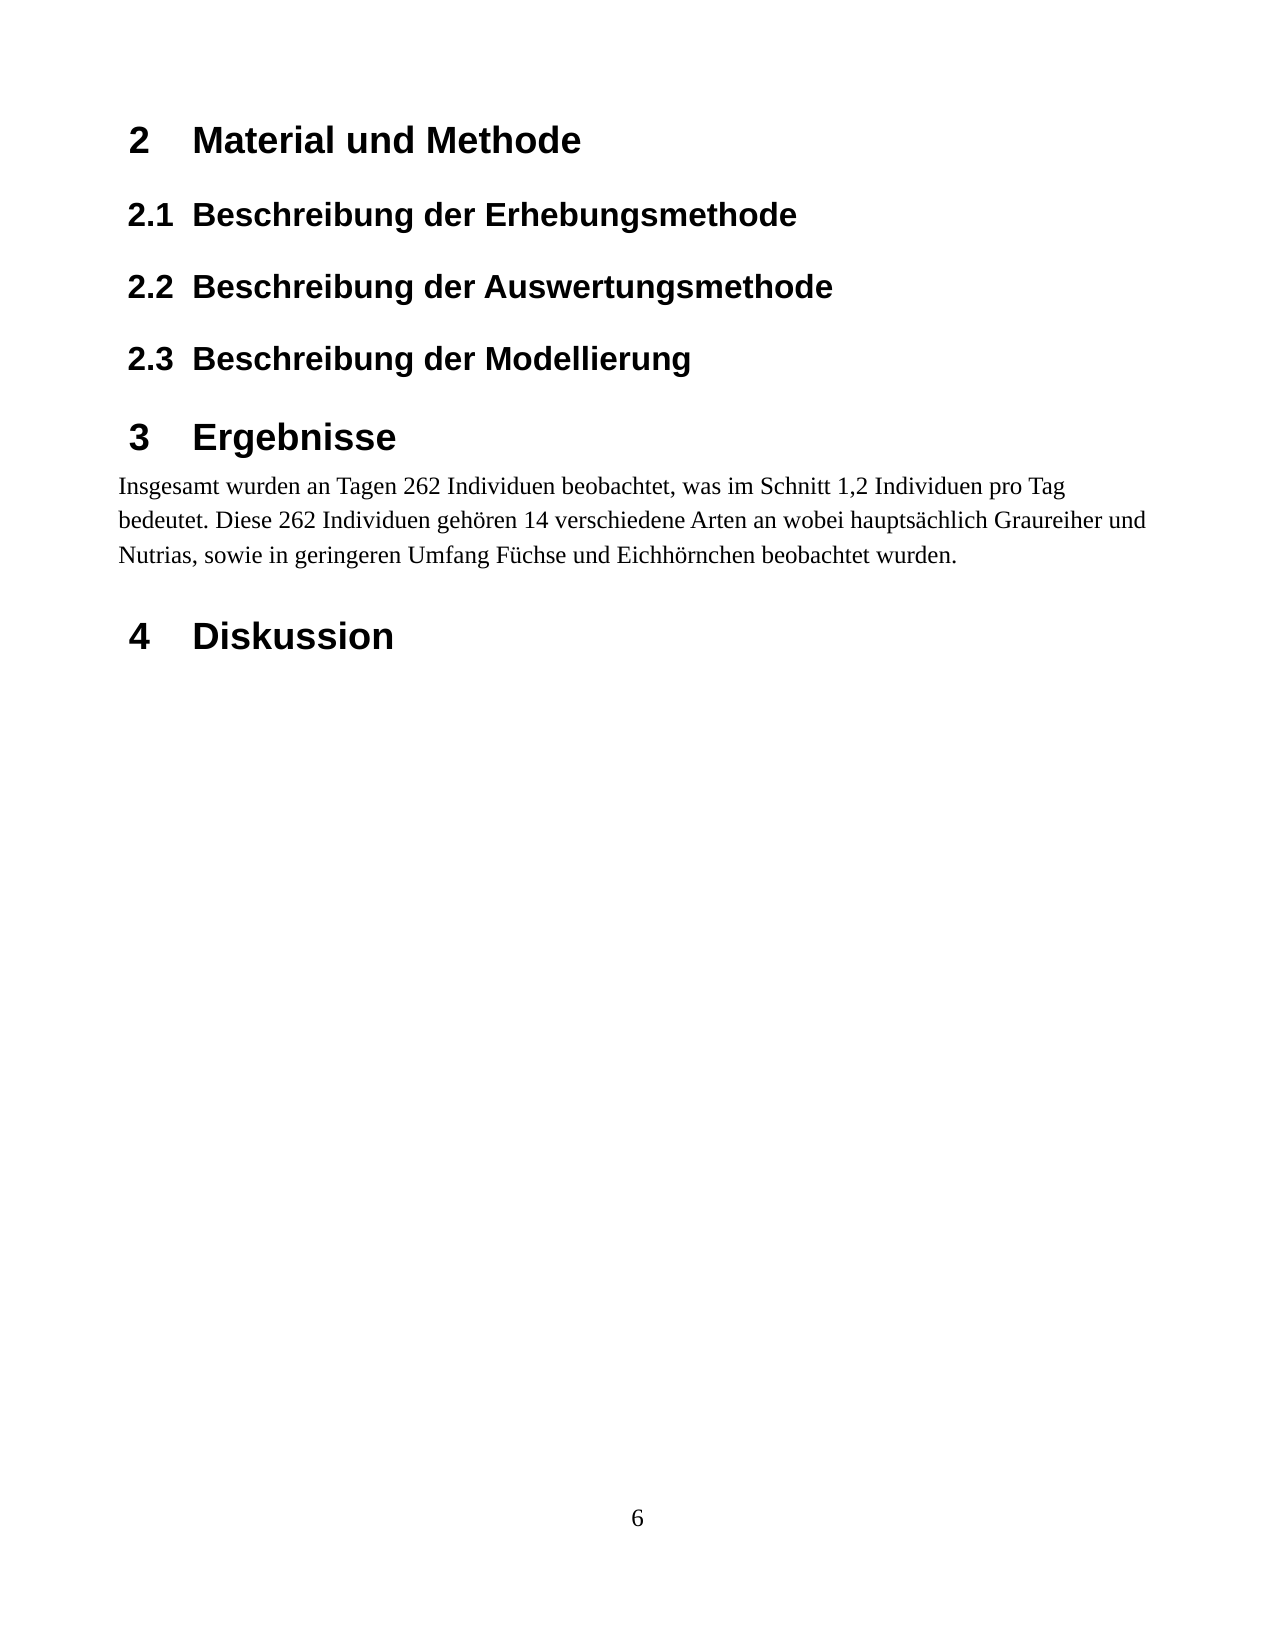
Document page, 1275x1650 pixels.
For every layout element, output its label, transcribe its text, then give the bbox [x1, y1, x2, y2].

subtitle Beschreibung der Auswertungsmethode [118, 267, 1157, 305]
subtitle Diskussion [118, 614, 1157, 657]
subtitle Beschreibung der Erhebungsmethode [118, 195, 1157, 233]
text Insgesamt wurden an Tagen 262 Individuen beobachtet, was im Schnitt 1,2 Individuen pro Tag bedeutet. Diese 262 Individuen gehören 14 verschiedene Arten an wobei hauptsächlich Graureiher und Nutrias, sowie in geringeren Umfang Füchse und Eichhörnchen beobachtet wurden. [118, 471, 1157, 568]
subtitle Beschreibung der Modellierung [118, 339, 1157, 377]
subtitle Material und Methode [118, 118, 1157, 162]
subtitle Ergebnisse [118, 414, 1157, 458]
